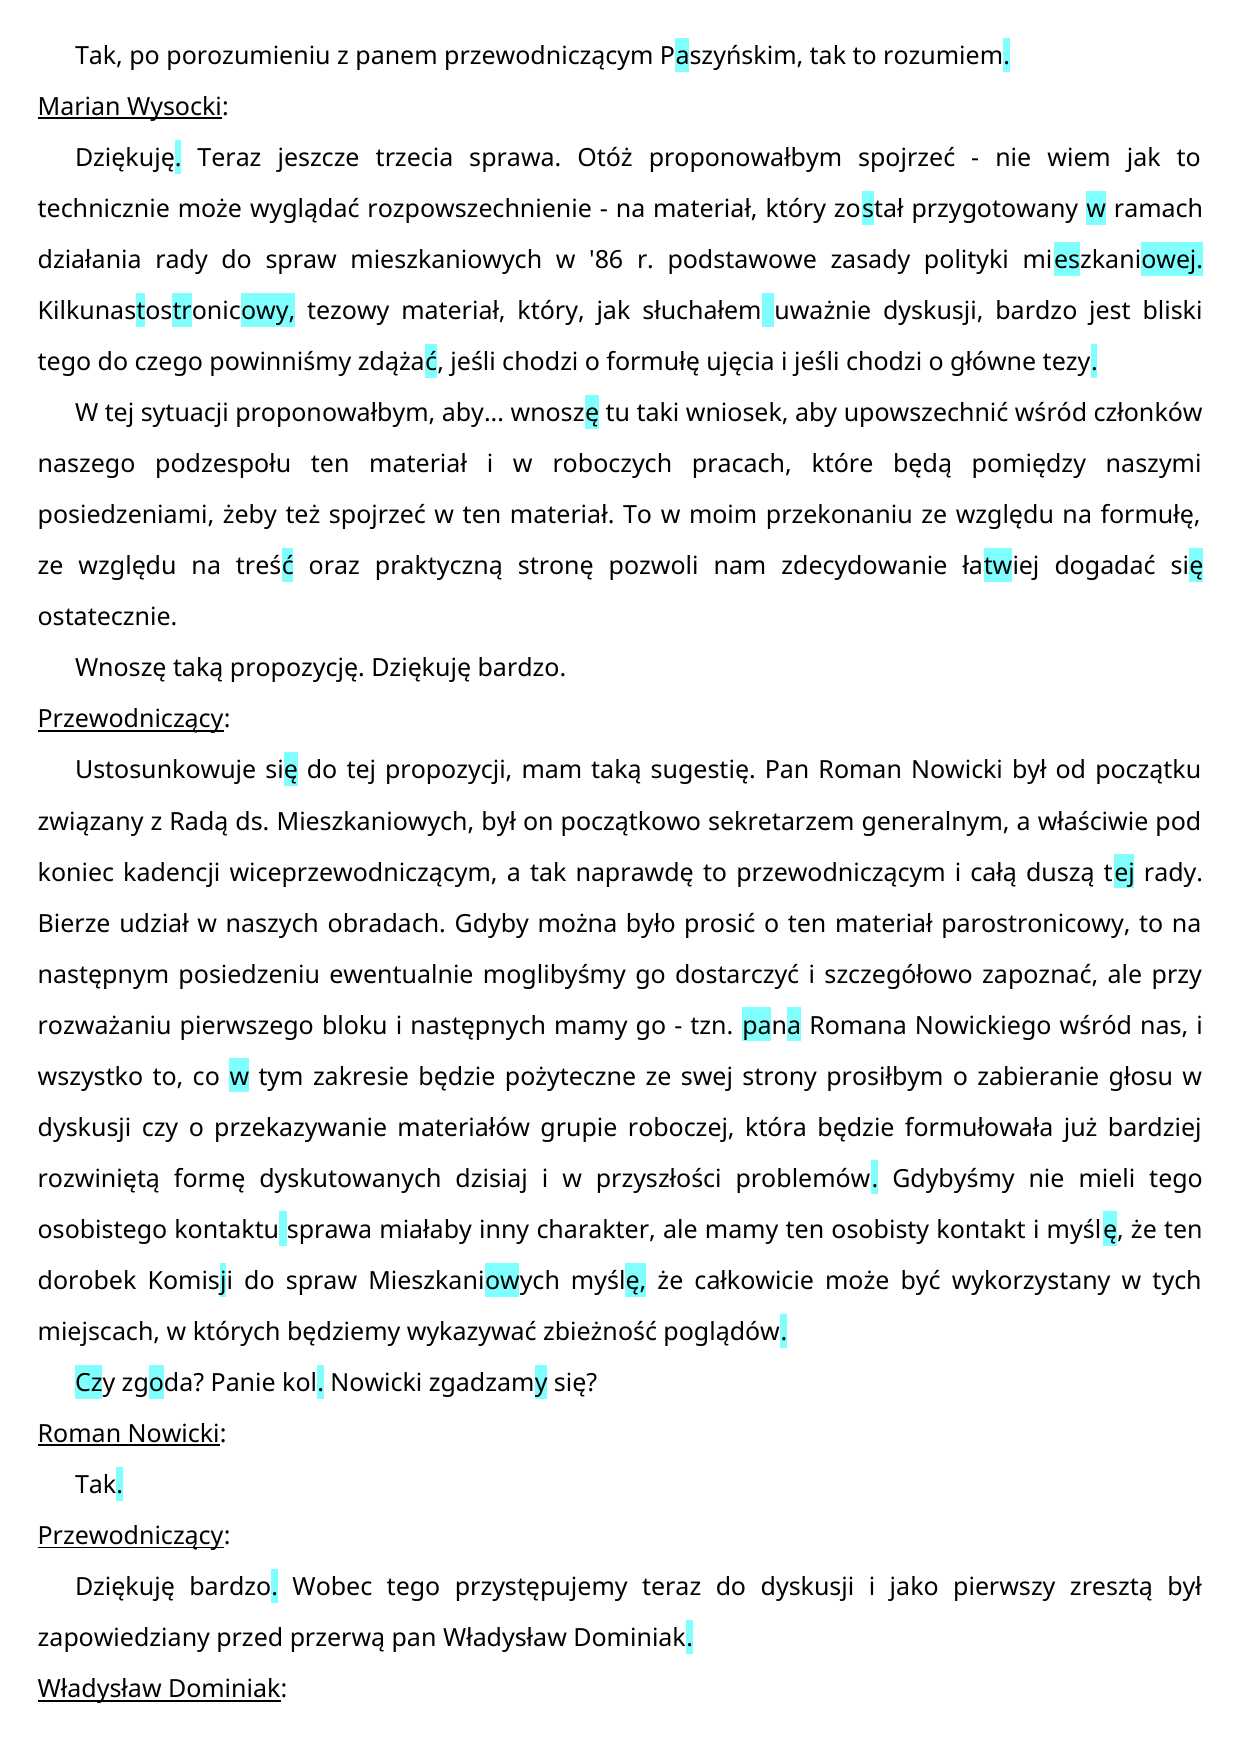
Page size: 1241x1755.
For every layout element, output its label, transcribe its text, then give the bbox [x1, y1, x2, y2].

text Dziękuję. Teraz jeszcze trzecia sprawa. Otóż proponowałbym spojrzeć - nie wiem jak to technicznie może wyglądać rozpowszechnienie - na materiał, który został przygotowany w ramach działania rady do spraw mieszkaniowych w '86 r. podstawowe zasady polityki mieszkaniowej. Kilkunastostronicowy, tezowy materiał, który, jak słuchałem uważnie dyskusji, bardzo jest bliski tego do czego powinniśmy zdążać, jeśli chodzi o formułę ujęcia i jeśli chodzi o główne tezy. [37, 139, 1203, 378]
text Władysław Dominiak: [37, 1671, 1203, 1705]
text Roman Nowicki: [37, 1416, 1203, 1450]
text Marian Wysocki: [37, 88, 1203, 123]
text Tak, po porozumieniu z panem przewodniczącym Paszyńskim, tak to rozumiem. [37, 37, 1203, 72]
text Wnoszę taką propozycję. Dziękuję bardzo. [37, 650, 1203, 684]
text Tak. [37, 1467, 1203, 1501]
text Ustosunkowuje się do tej propozycji, mam taką sugestię. Pan Roman Nowicki był od początku związany z Radą ds. Mieszkaniowych, był on początkowo sekretarzem generalnym, a właściwie pod koniec kadencji wiceprzewodniczącym, a tak naprawdę to przewodniczącym i całą duszą tej rady. Bierze udział w naszych obradach. Gdyby można było prosić o ten materiał parostronicowy, to na następnym posiedzeniu ewentualnie moglibyśmy go dostarczyć i szczegółowo zapoznać, ale przy rozważaniu pierwszego bloku i następnych mamy go - tzn. pana Romana Nowickiego wśród nas, i wszystko to, co w tym zakresie będzie pożyteczne ze swej strony prosiłbym o zabieranie głosu w dyskusji czy o przekazywanie materiałów grupie roboczej, która będzie formułowała już bardziej rozwiniętą formę dyskutowanych dzisiaj i w przyszłości problemów. Gdybyśmy nie mieli tego osobistego kontaktu sprawa miałaby inny charakter, ale mamy ten osobisty kontakt i myślę, że ten dorobek Komisji do spraw Mieszkaniowych myślę, że całkowicie może być wykorzystany w tych miejscach, w których będziemy wykazywać zbieżność poglądów. [37, 752, 1203, 1348]
text Dziękuję bardzo. Wobec tego przystępujemy teraz do dyskusji i jako pierwszy zresztą był zapowiedziany przed przerwą pan Władysław Dominiak. [37, 1569, 1203, 1654]
text Przewodniczący: [37, 701, 1203, 735]
text W tej sytuacji proponowałbym, aby... wnoszę tu taki wniosek, aby upowszechnić wśród członków naszego podzespołu ten materiał i w roboczych pracach, które będą pomiędzy naszymi posiedzeniami, żeby też spojrzeć w ten materiał. To w moim przekonaniu ze względu na formułę, ze względu na treść oraz praktyczną stronę pozwoli nam zdecydowanie łatwiej dogadać się ostatecznie. [37, 395, 1203, 633]
text Czy zgoda? Panie kol. Nowicki zgadzamy się? [37, 1364, 1203, 1399]
text Przewodniczący: [37, 1518, 1203, 1552]
